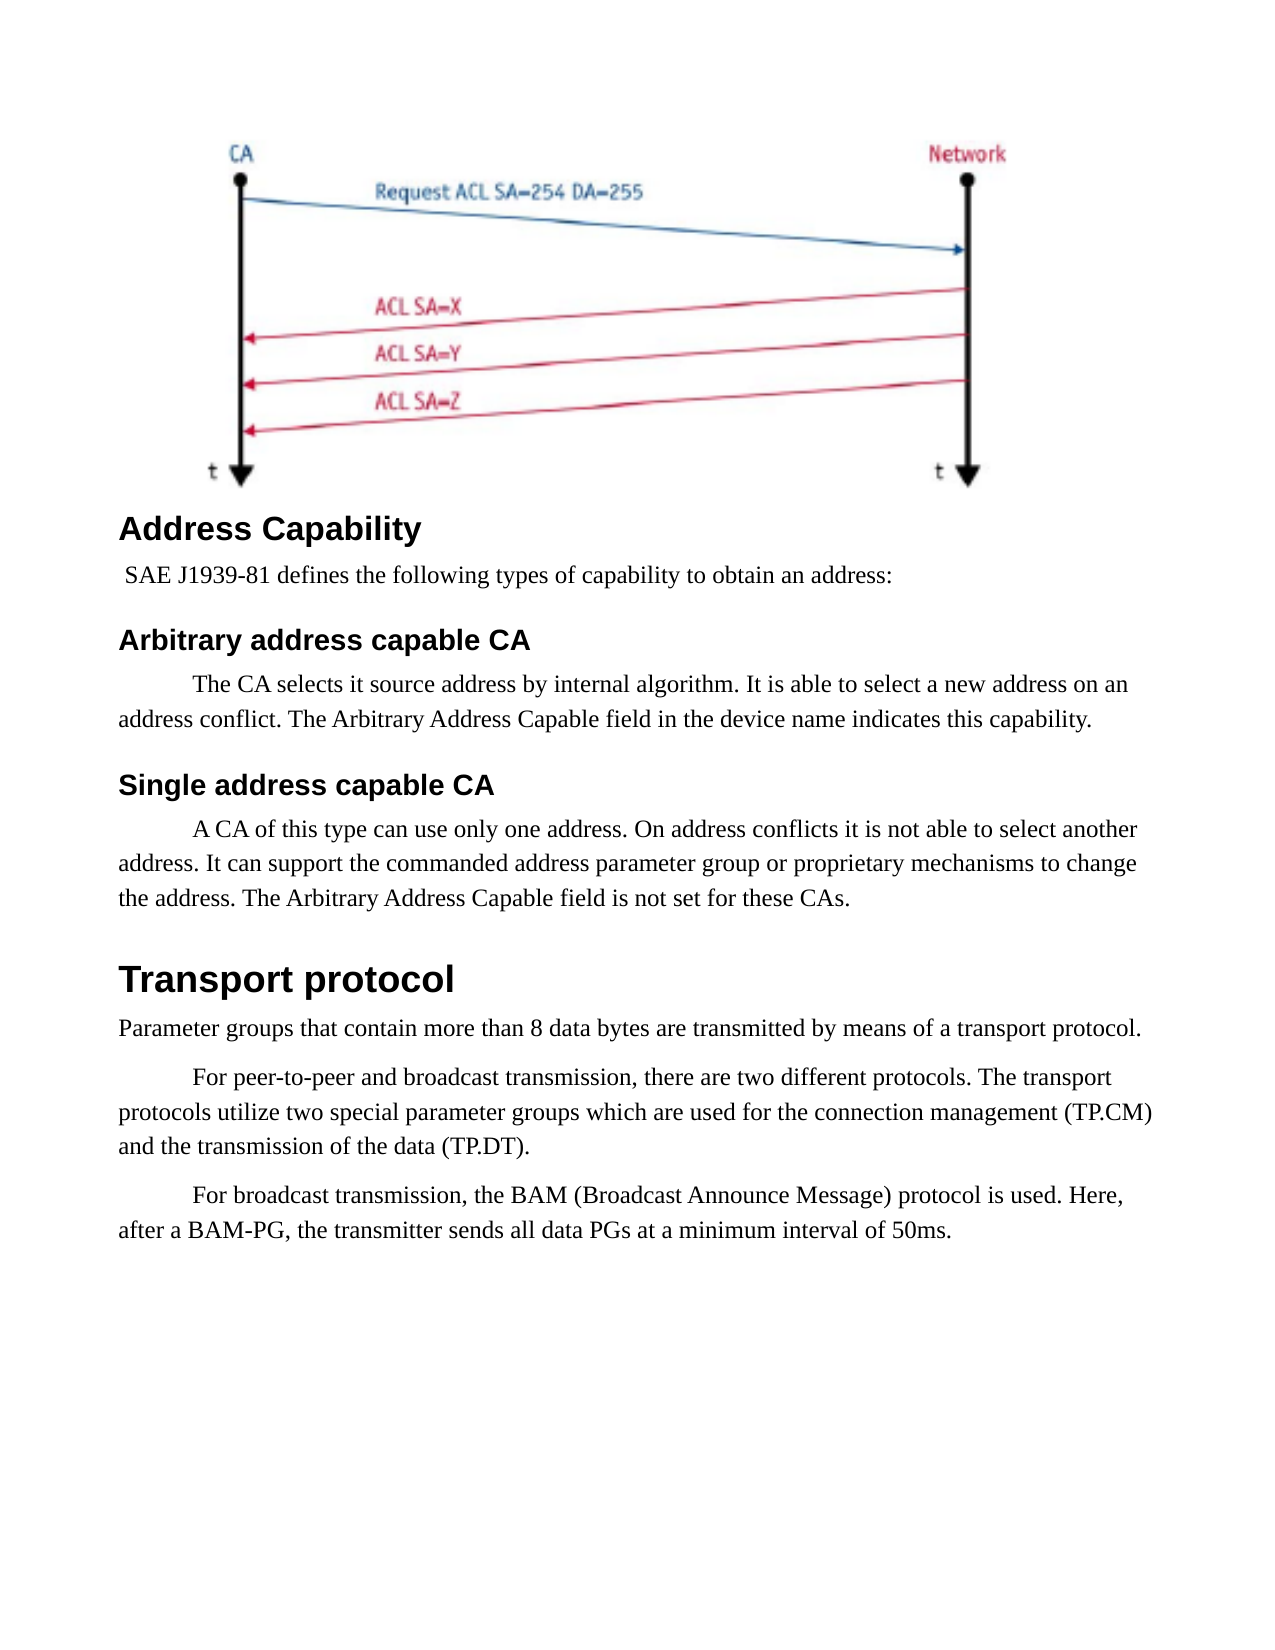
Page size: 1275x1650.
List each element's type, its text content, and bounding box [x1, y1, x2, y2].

subtitle Single address capable CA [118, 768, 1157, 801]
picture [179, 118, 1096, 509]
subtitle Address Capability [118, 118, 1157, 547]
text The CA selects it source address by internal algorithm. It is able to select a new address on an address conflict. The Arbitrary Address Capable field in the device name indicates this capability. [118, 669, 1157, 733]
text SAE J1939-81 defines the following types of capability to obtain an address: [118, 560, 1157, 588]
subtitle Transport protocol [118, 957, 1157, 1001]
text A CA of this type can use only one address. On address conflicts it is not able to select another address. It can support the commanded address parameter group or proprietary mechanisms to change the address. The Arbitrary Address Capable field is not set for these CAs. [118, 814, 1157, 912]
text For broadcast transmission, the BAM (Broadcast Announce Message) protocol is used. Here, after a BAM-PG, the transmitter sends all data PGs at a minimum interval of 50ms. [118, 1180, 1157, 1243]
text For peer-to-peer and broadcast transmission, there are two different protocols. The transport protocols utilize two special parameter groups which are used for the connection management (TP.CM) and the transmission of the data (TP.DT). [118, 1062, 1157, 1160]
text Parameter groups that contain more than 8 data bytes are transmitted by means of a transport protocol. [118, 1013, 1157, 1042]
subtitle Arbitrary address capable CA [118, 623, 1157, 657]
